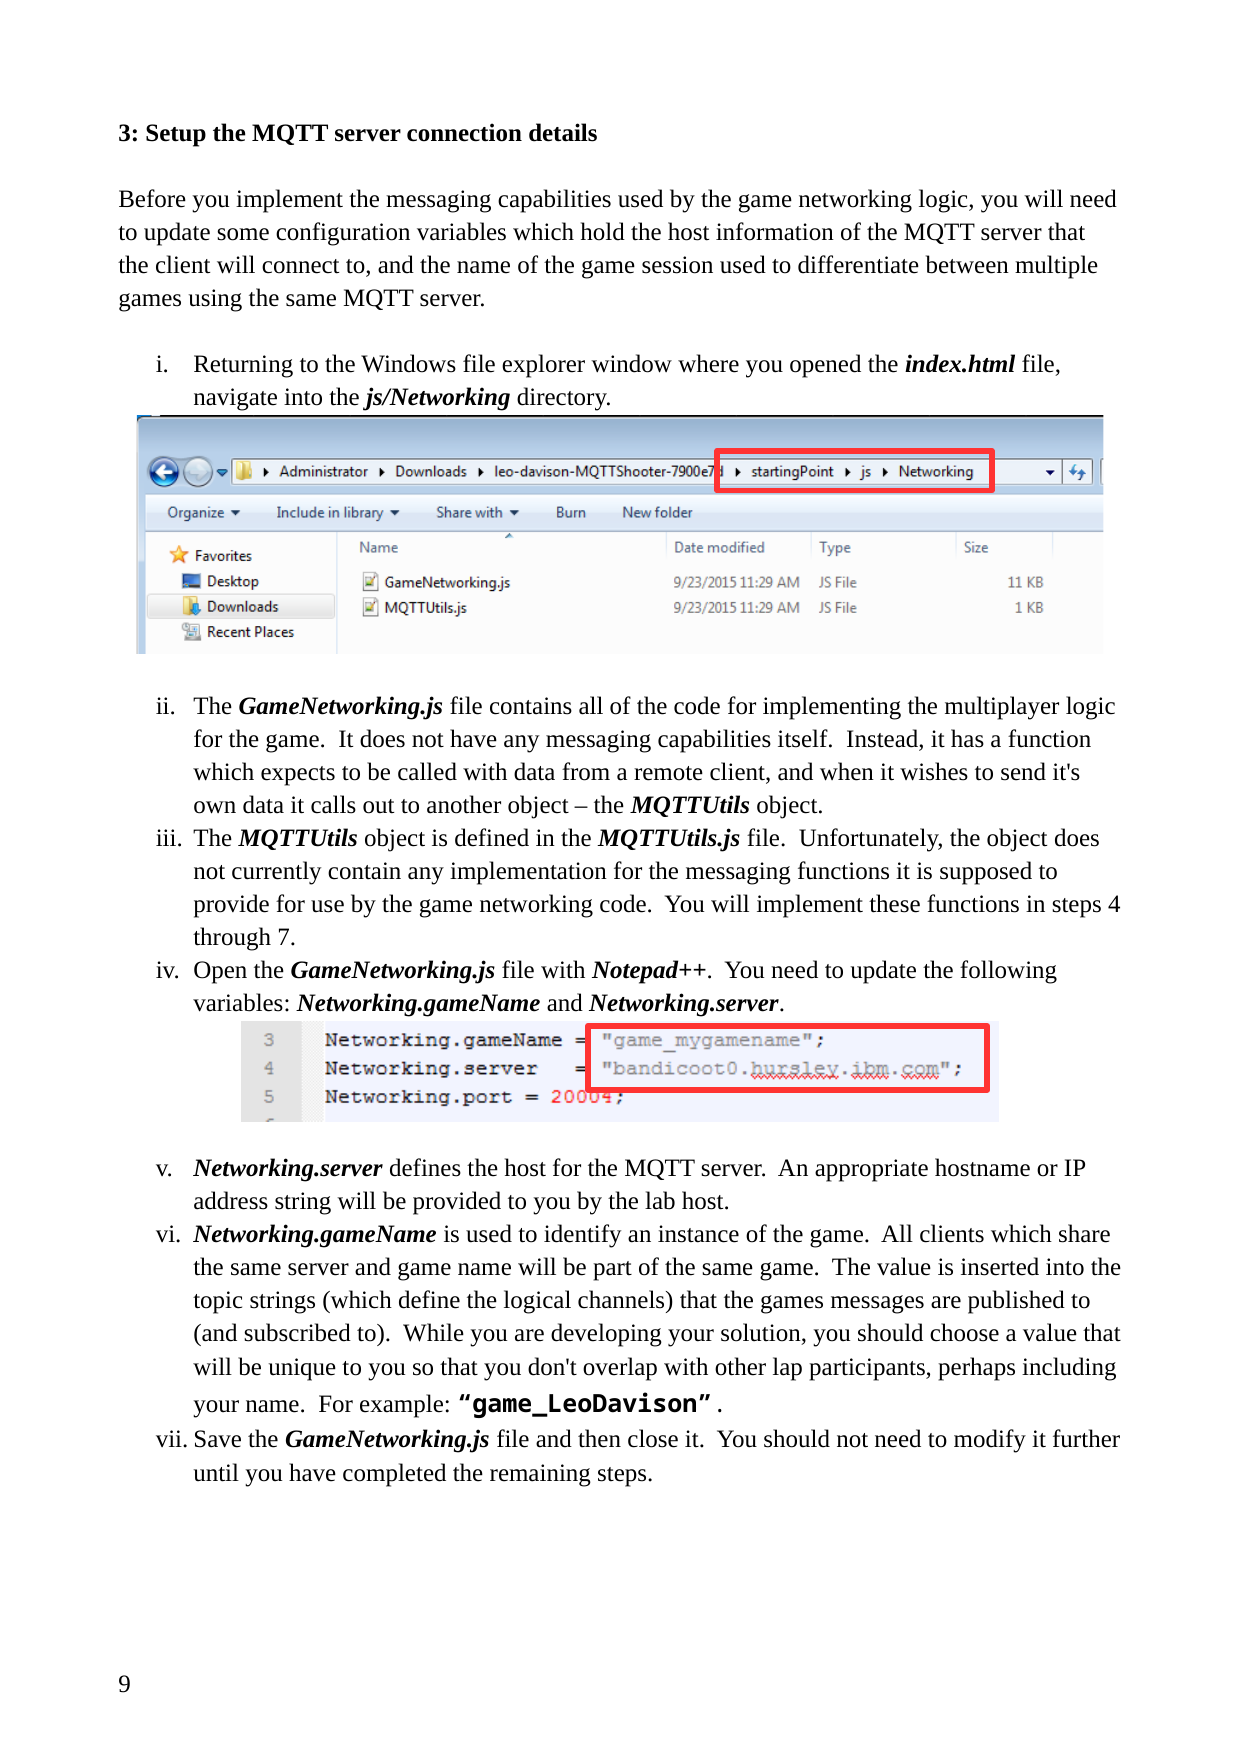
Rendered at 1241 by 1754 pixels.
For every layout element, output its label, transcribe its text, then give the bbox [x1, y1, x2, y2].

list Open the GameNetworking.js file with Notepad++. You need to update the following variables: Networking.gameName and Networking.server. [156, 955, 1122, 1017]
list The MQTTUtils object is defined in the MQTTUtils.js file. Unfortunately, the object does not currently contain any implementation for the messaging functions it is supposed to provide for use by the game networking code. You will implement these functions in steps 4 through 7. [156, 823, 1122, 951]
picture [241, 1021, 999, 1122]
text Before you implement the messaging capabilities used by the game networking logic, you will need to update some configuration variables which hold the host information of the MQTT server that the client will connect to, and the name of the game session used to differentiate between multiple games using the same MQTT server. [118, 184, 1122, 312]
list Networking.server defines the host for the MQTT server. An appropriate hostname or IP address string will be provided to you by the lab host. [156, 1153, 1122, 1215]
list Returning to the Windows file explorer window where you opened the index.html file, navigate into the js/Networking directory. [156, 349, 1122, 411]
picture [136, 415, 1104, 654]
list Networking.gameName is used to identify an instance of the game. All clients which share the same server and game name will be part of the same game. The value is inserted into the topic strings (which define the logical channels) that the games messages are published to (and subscribed to). While you are developing your solution, you should choose a value that will be unique to you so that you don't overlap with other lap participants, perhaps including your name. For example: “game_LeoDavison”. [156, 1219, 1122, 1419]
list The GameNetworking.js file contains all of the code for implementing the multiplayer logic for the game. It does not have any messaging capabilities itself. Instead, it has a function which expects to be called with data from a remote client, and when it wishes to send it's own data it calls out to another object – the MQTTUtils object. [156, 691, 1122, 819]
list Save the GameNetworking.js file and then close it. You should not need to modify it further until you have completed the remaining steps. [156, 1424, 1122, 1486]
text 3: Setup the MQTT server connection details [118, 118, 1122, 147]
